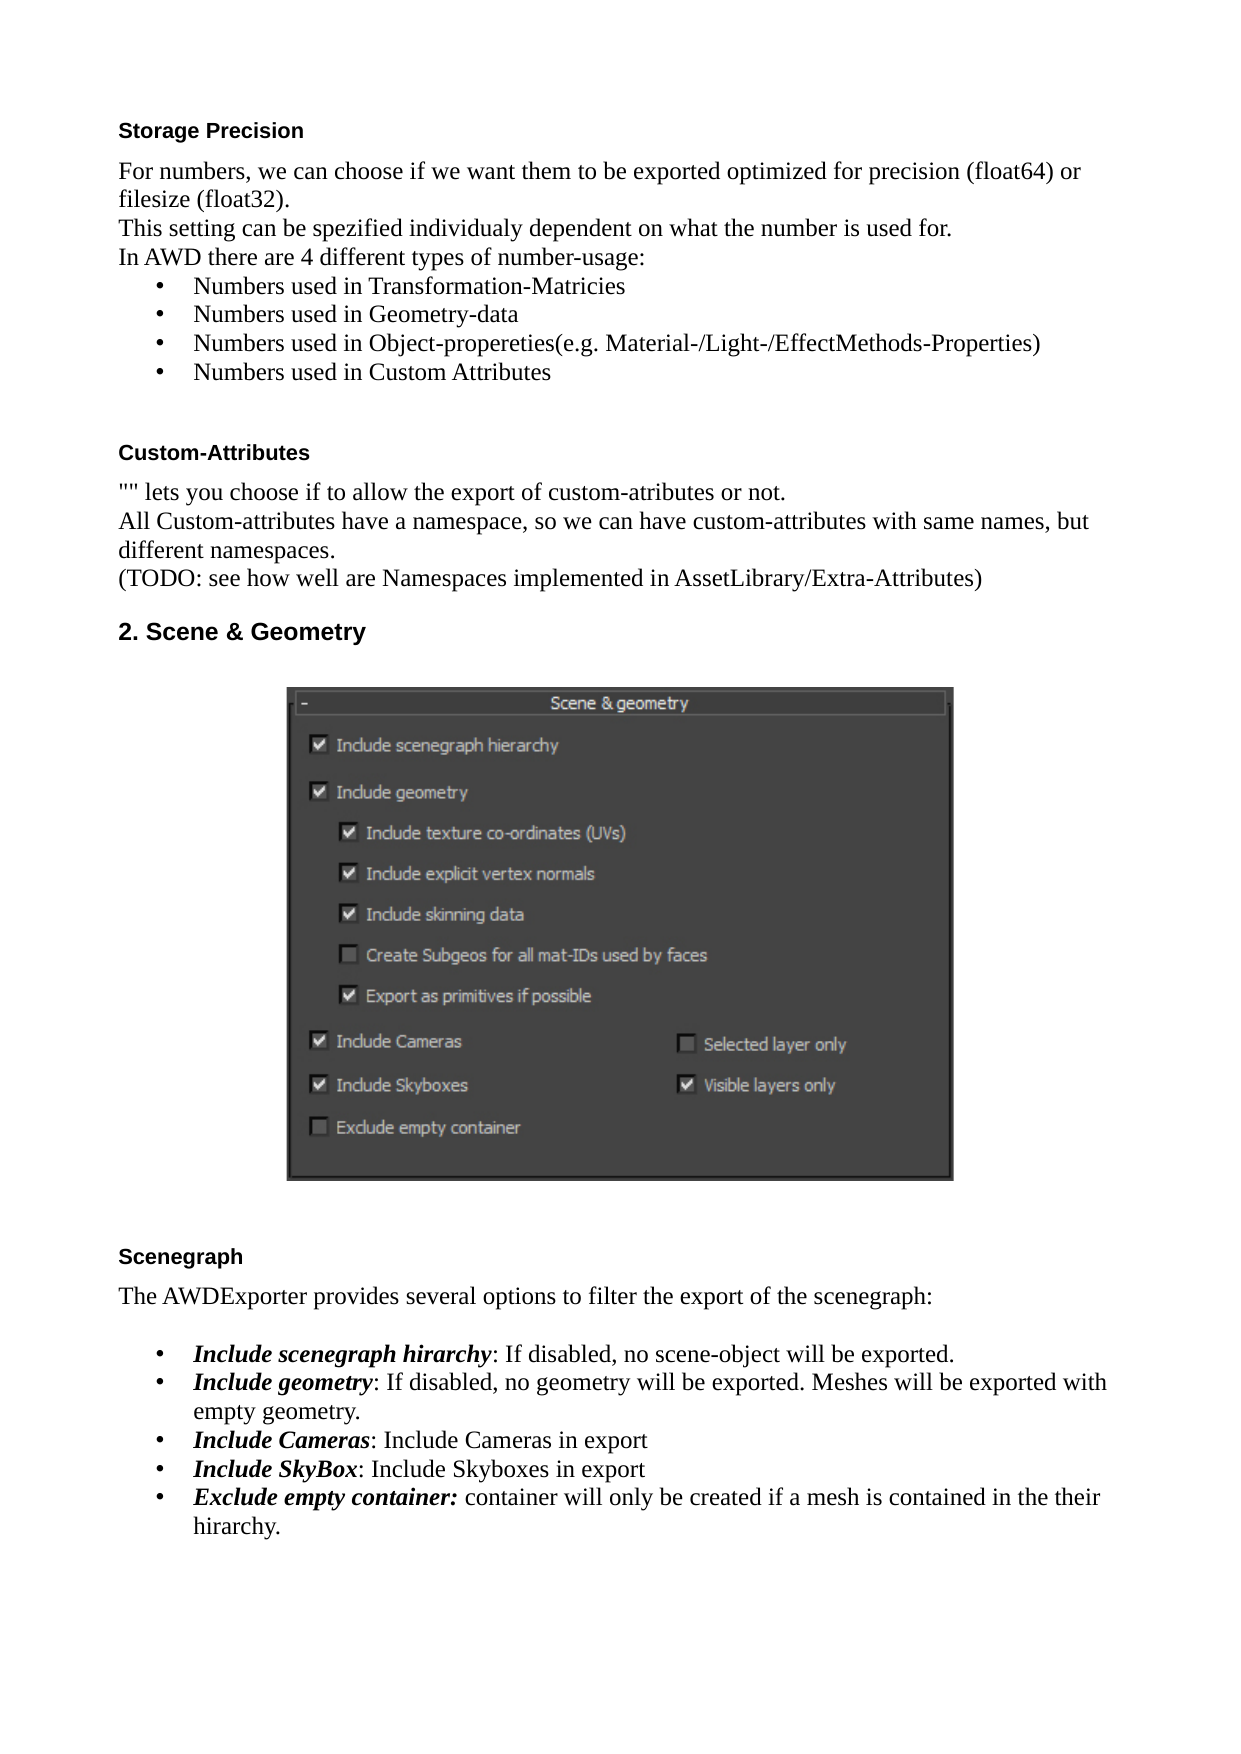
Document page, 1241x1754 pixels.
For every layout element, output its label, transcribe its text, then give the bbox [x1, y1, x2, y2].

text All Custom-attributes have a namespace, so we can have custom-attributes with same names, but different namespaces. [118, 506, 1122, 563]
subtitle Custom-Attributes [118, 439, 1122, 465]
text "" lets you choose if to allow the export of custom-atributes or not. [118, 477, 1122, 506]
list Numbers used in Transformation-Matricies [156, 271, 1122, 299]
subtitle Storage Precision [118, 118, 1122, 143]
text For numbers, we can choose if we want them to be exported optimized for precision (float64) or filesize (float32). [118, 156, 1122, 213]
text The AWDExporter provides several options to filter the export of the scenegraph: [118, 1281, 1122, 1310]
list Exclude empty container: container will only be created if a mesh is contained in the their hirarchy. [156, 1482, 1122, 1540]
text (TODO: see how well are Namespaces implemented in AssetLibrary/Extra-Attributes) [118, 563, 1122, 592]
list Include Cameras: Include Cameras in export [156, 1425, 1122, 1454]
picture [286, 687, 954, 1181]
subtitle 2. Scene & Geometry [118, 617, 1122, 646]
list Include scenegraph hirarchy: If disabled, no scene-object will be exported. [156, 1339, 1122, 1367]
text This setting can be spezified individualy dependent on what the number is used for. [118, 213, 1122, 242]
list Include geometry: If disabled, no geometry will be exported. Meshes will be exported with empty geometry. [156, 1367, 1122, 1425]
list Include SkyBox: Include Skyboxes in export [156, 1454, 1122, 1482]
subtitle Scenegraph [118, 1243, 1122, 1269]
text In AWD there are 4 different types of number-usage: [118, 242, 1122, 271]
list Numbers used in Geometry-data [156, 299, 1122, 328]
list Numbers used in Object-propereties(e.g. Material-/Light-/EffectMethods-Properties) [156, 328, 1122, 357]
list Numbers used in Custom Attributes [156, 357, 1122, 386]
